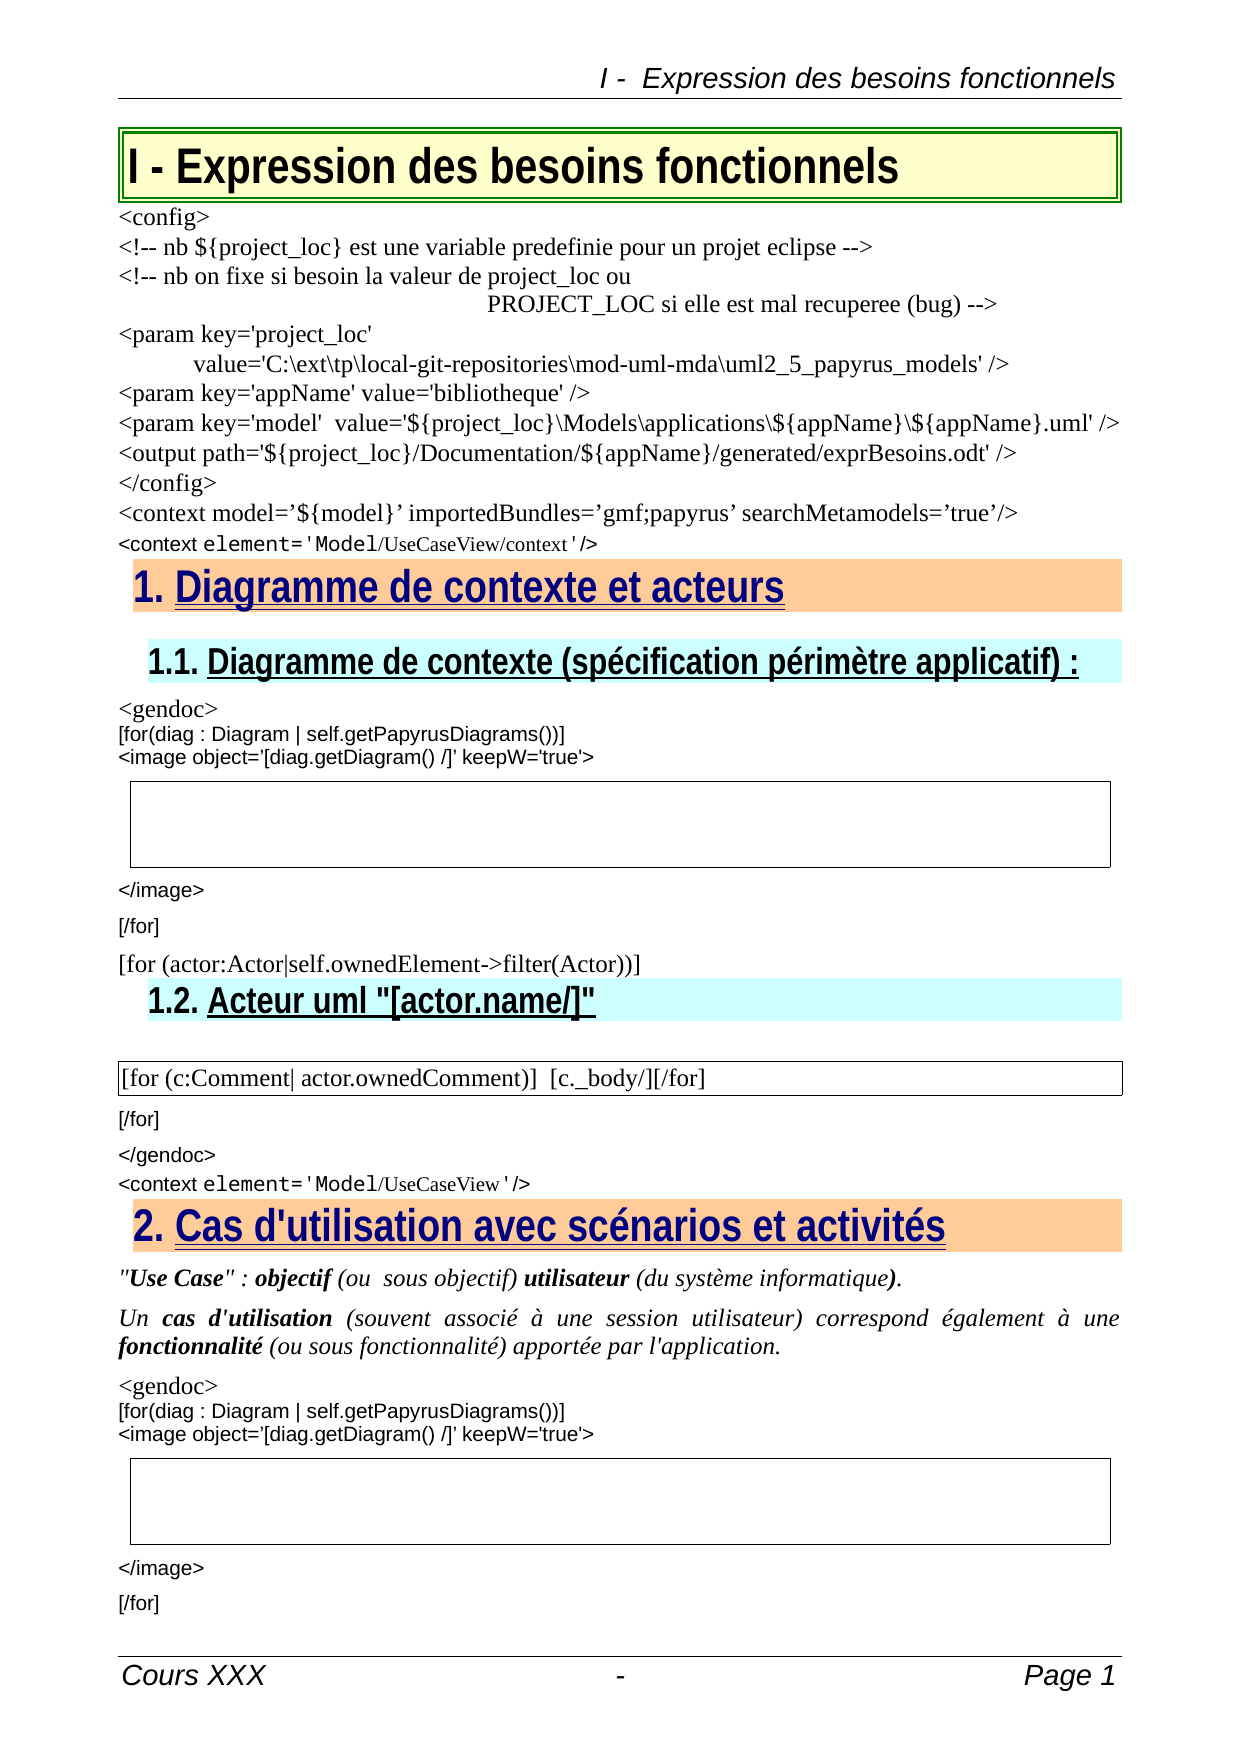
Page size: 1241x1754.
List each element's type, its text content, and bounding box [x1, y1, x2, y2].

text <gendoc> [118, 1372, 1122, 1400]
text [for (c:Comment| actor.ownedComment)] [c._body/][/for] [119, 1062, 1122, 1095]
text <context model=’${model}’ importedBundles=’gmf;papyrus’ searchMetamodels=’true’/> [118, 499, 1122, 527]
text [for (actor:Actor|self.ownedElement->filter(Actor))] [118, 951, 1122, 978]
text "Use Case" : objectif (ou sous objectif) utilisateur (du système informatique). [118, 1264, 1122, 1292]
text <gendoc> [118, 695, 1122, 723]
text [for(diag : Diagram | self.getPapyrusDiagrams())] [118, 723, 1122, 746]
text <param key='appName' value='bibliotheque' /> [118, 379, 1122, 407]
text <context element='Model/UseCaseView/context'/> [118, 529, 1122, 557]
text Un cas d'utilisation (souvent associé à une session utilisateur) correspond également à une fonctionnalité (ou sous fonctionnalité) apportée par l'application. [118, 1304, 1122, 1360]
subtitle Diagramme de contexte et acteurs [133, 559, 1122, 612]
text value='C:\ext\tp\local-git-repositories\mod-uml-mda\uml2_5_papyrus_models' /> [118, 350, 1122, 377]
subtitle Diagramme de contexte (spécification périmètre applicatif) : [148, 639, 1122, 683]
subtitle Acteur uml "[actor.name/]" [148, 978, 1122, 1021]
text [/for] [118, 1592, 1122, 1615]
subtitle Cas d'utilisation avec scénarios et activités [133, 1199, 1122, 1252]
text <output path='${project_loc}/Documentation/${appName}/generated/exprBesoins.odt' /> [118, 439, 1122, 467]
text <!-- nb on fixe si besoin la valeur de project_loc ou PROJECT_LOC si elle est mal recuperee (bug) --> [118, 262, 1122, 318]
text <param key='model' value='${project_loc}\Models\applications\${appName}\${appName}.uml' /> [118, 409, 1122, 437]
text [/for] [118, 1108, 1122, 1131]
text <!-- nb ${project_loc} est une variable predefinie pour un projet eclipse --> [118, 233, 1122, 260]
text [for(diag : Diagram | self.getPapyrusDiagrams())] [118, 1400, 1122, 1423]
text </gendoc> [118, 1143, 1122, 1167]
text <config> [118, 203, 1122, 231]
text <image object=’[diag.getDiagram() /]’ keepW='true'></image> [118, 746, 1122, 902]
text <param key='project_loc' [118, 320, 1122, 348]
text <context element='Model/UseCaseView'/> [118, 1169, 1122, 1197]
text [/for] [118, 915, 1122, 938]
text <image object=’[diag.getDiagram() /]’ keepW='true'></image> [118, 1423, 1122, 1579]
text </config> [118, 469, 1122, 497]
